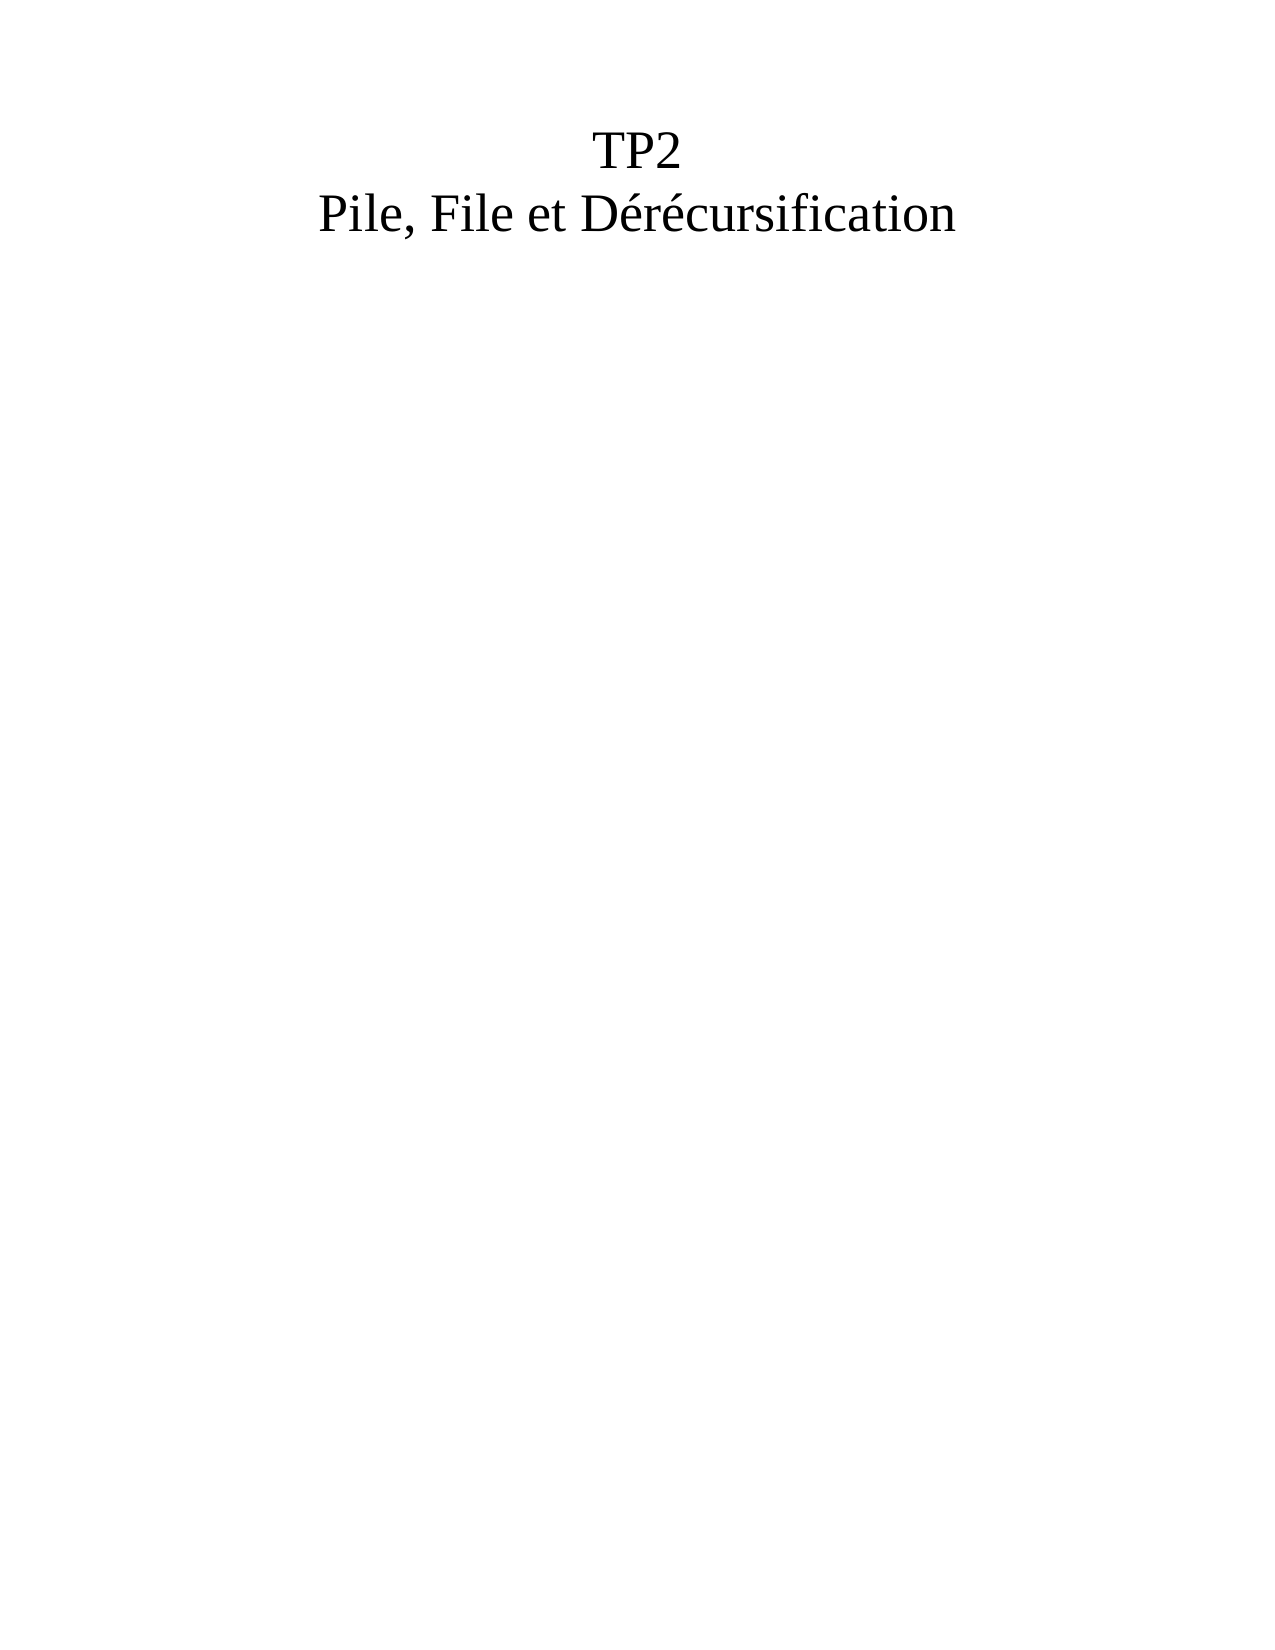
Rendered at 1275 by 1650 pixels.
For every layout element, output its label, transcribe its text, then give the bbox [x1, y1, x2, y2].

text TP2 [118, 118, 1157, 180]
text Pile, File et Dérécursification [118, 180, 1157, 243]
